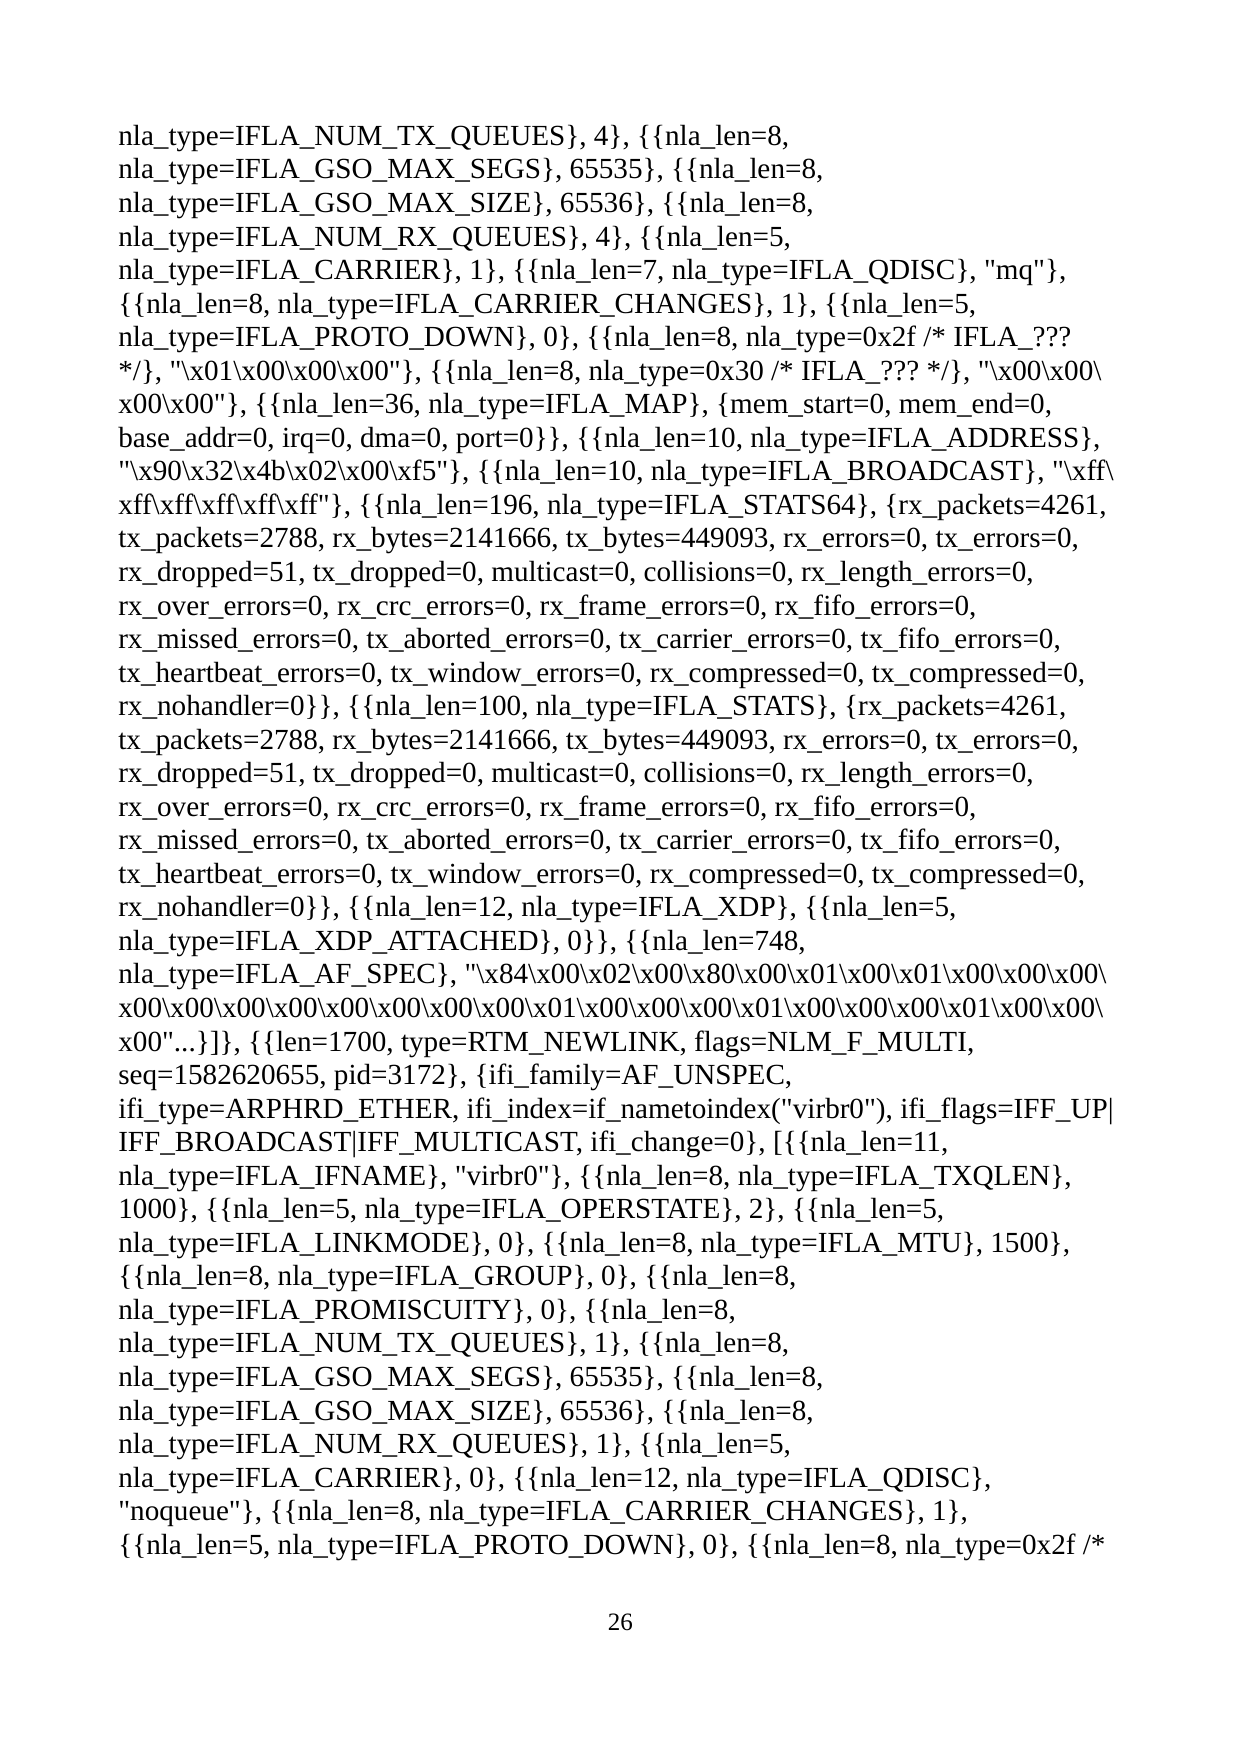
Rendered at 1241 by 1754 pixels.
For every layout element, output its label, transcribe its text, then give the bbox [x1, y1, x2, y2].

text nla_type=IFLA_NUM_TX_QUEUES}, 4}, {{nla_len=8, nla_type=IFLA_GSO_MAX_SEGS}, 65535}, {{nla_len=8, nla_type=IFLA_GSO_MAX_SIZE}, 65536}, {{nla_len=8, nla_type=IFLA_NUM_RX_QUEUES}, 4}, {{nla_len=5, nla_type=IFLA_CARRIER}, 1}, {{nla_len=7, nla_type=IFLA_QDISC}, "mq"}, {{nla_len=8, nla_type=IFLA_CARRIER_CHANGES}, 1}, {{nla_len=5, nla_type=IFLA_PROTO_DOWN}, 0}, {{nla_len=8, nla_type=0x2f /* IFLA_??? */}, "\x01\x00\x00\x00"}, {{nla_len=8, nla_type=0x30 /* IFLA_??? */}, "\x00\x00\x00\x00"}, {{nla_len=36, nla_type=IFLA_MAP}, {mem_start=0, mem_end=0, base_addr=0, irq=0, dma=0, port=0}}, {{nla_len=10, nla_type=IFLA_ADDRESS}, "\x90\x32\x4b\x02\x00\xf5"}, {{nla_len=10, nla_type=IFLA_BROADCAST}, "\xff\xff\xff\xff\xff\xff"}, {{nla_len=196, nla_type=IFLA_STATS64}, {rx_packets=4261, tx_packets=2788, rx_bytes=2141666, tx_bytes=449093, rx_errors=0, tx_errors=0, rx_dropped=51, tx_dropped=0, multicast=0, collisions=0, rx_length_errors=0, rx_over_errors=0, rx_crc_errors=0, rx_frame_errors=0, rx_fifo_errors=0, rx_missed_errors=0, tx_aborted_errors=0, tx_carrier_errors=0, tx_fifo_errors=0, tx_heartbeat_errors=0, tx_window_errors=0, rx_compressed=0, tx_compressed=0, rx_nohandler=0}}, {{nla_len=100, nla_type=IFLA_STATS}, {rx_packets=4261, tx_packets=2788, rx_bytes=2141666, tx_bytes=449093, rx_errors=0, tx_errors=0, rx_dropped=51, tx_dropped=0, multicast=0, collisions=0, rx_length_errors=0, rx_over_errors=0, rx_crc_errors=0, rx_frame_errors=0, rx_fifo_errors=0, rx_missed_errors=0, tx_aborted_errors=0, tx_carrier_errors=0, tx_fifo_errors=0, tx_heartbeat_errors=0, tx_window_errors=0, rx_compressed=0, tx_compressed=0, rx_nohandler=0}}, {{nla_len=12, nla_type=IFLA_XDP}, {{nla_len=5, nla_type=IFLA_XDP_ATTACHED}, 0}}, {{nla_len=748, nla_type=IFLA_AF_SPEC}, "\x84\x00\x02\x00\x80\x00\x01\x00\x01\x00\x00\x00\x00\x00\x00\x00\x00\x00\x00\x00\x01\x00\x00\x00\x01\x00\x00\x00\x01\x00\x00\x00"...}]}, {{len=1700, type=RTM_NEWLINK, flags=NLM_F_MULTI, seq=1582620655, pid=3172}, {ifi_family=AF_UNSPEC, ifi_type=ARPHRD_ETHER, ifi_index=if_nametoindex("virbr0"), ifi_flags=IFF_UP|IFF_BROADCAST|IFF_MULTICAST, ifi_change=0}, [{{nla_len=11, nla_type=IFLA_IFNAME}, "virbr0"}, {{nla_len=8, nla_type=IFLA_TXQLEN}, 1000}, {{nla_len=5, nla_type=IFLA_OPERSTATE}, 2}, {{nla_len=5, nla_type=IFLA_LINKMODE}, 0}, {{nla_len=8, nla_type=IFLA_MTU}, 1500}, {{nla_len=8, nla_type=IFLA_GROUP}, 0}, {{nla_len=8, nla_type=IFLA_PROMISCUITY}, 0}, {{nla_len=8, nla_type=IFLA_NUM_TX_QUEUES}, 1}, {{nla_len=8, nla_type=IFLA_GSO_MAX_SEGS}, 65535}, {{nla_len=8, nla_type=IFLA_GSO_MAX_SIZE}, 65536}, {{nla_len=8, nla_type=IFLA_NUM_RX_QUEUES}, 1}, {{nla_len=5, nla_type=IFLA_CARRIER}, 0}, {{nla_len=12, nla_type=IFLA_QDISC}, "noqueue"}, {{nla_len=8, nla_type=IFLA_CARRIER_CHANGES}, 1}, {{nla_len=5, nla_type=IFLA_PROTO_DOWN}, 0}, {{nla_len=8, nla_type=0x2f /* [118, 118, 1122, 1560]
